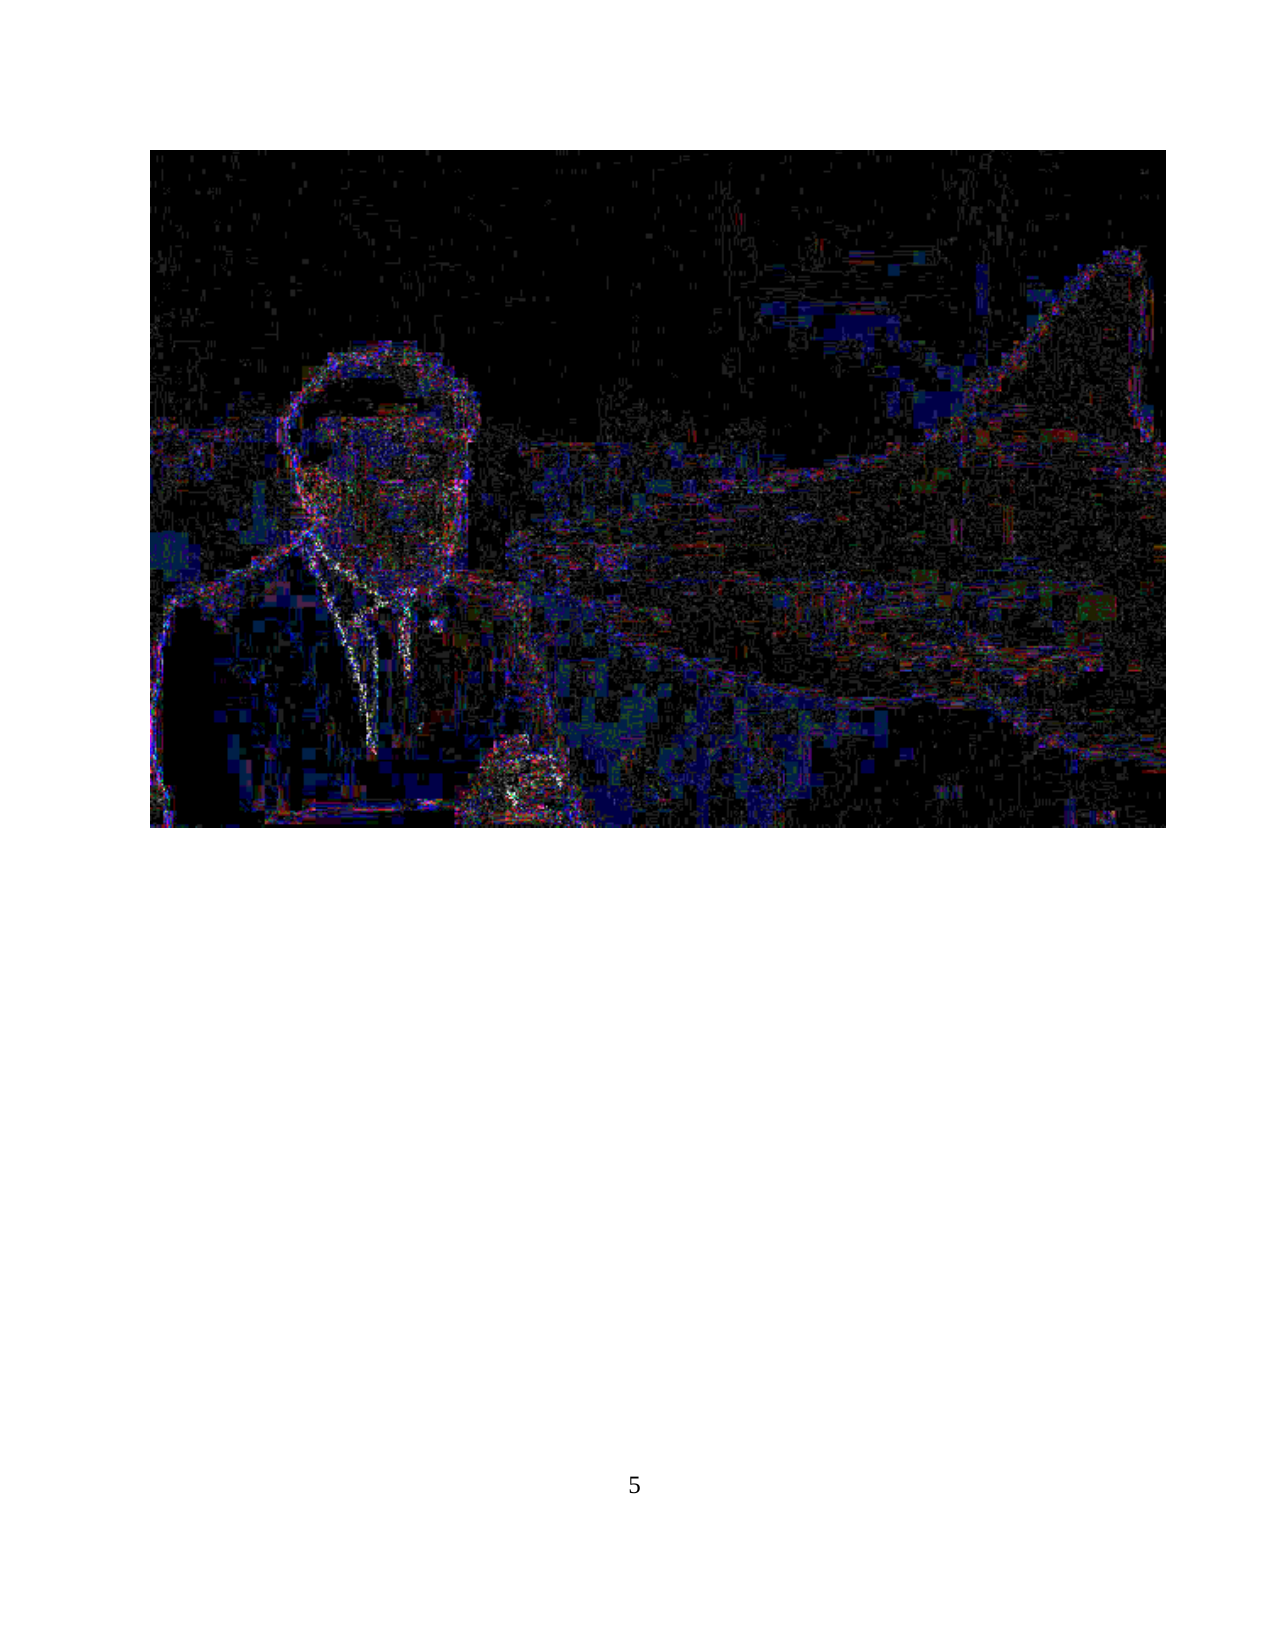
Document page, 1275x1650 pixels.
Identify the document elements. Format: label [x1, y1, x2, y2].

picture [150, 150, 1166, 828]
